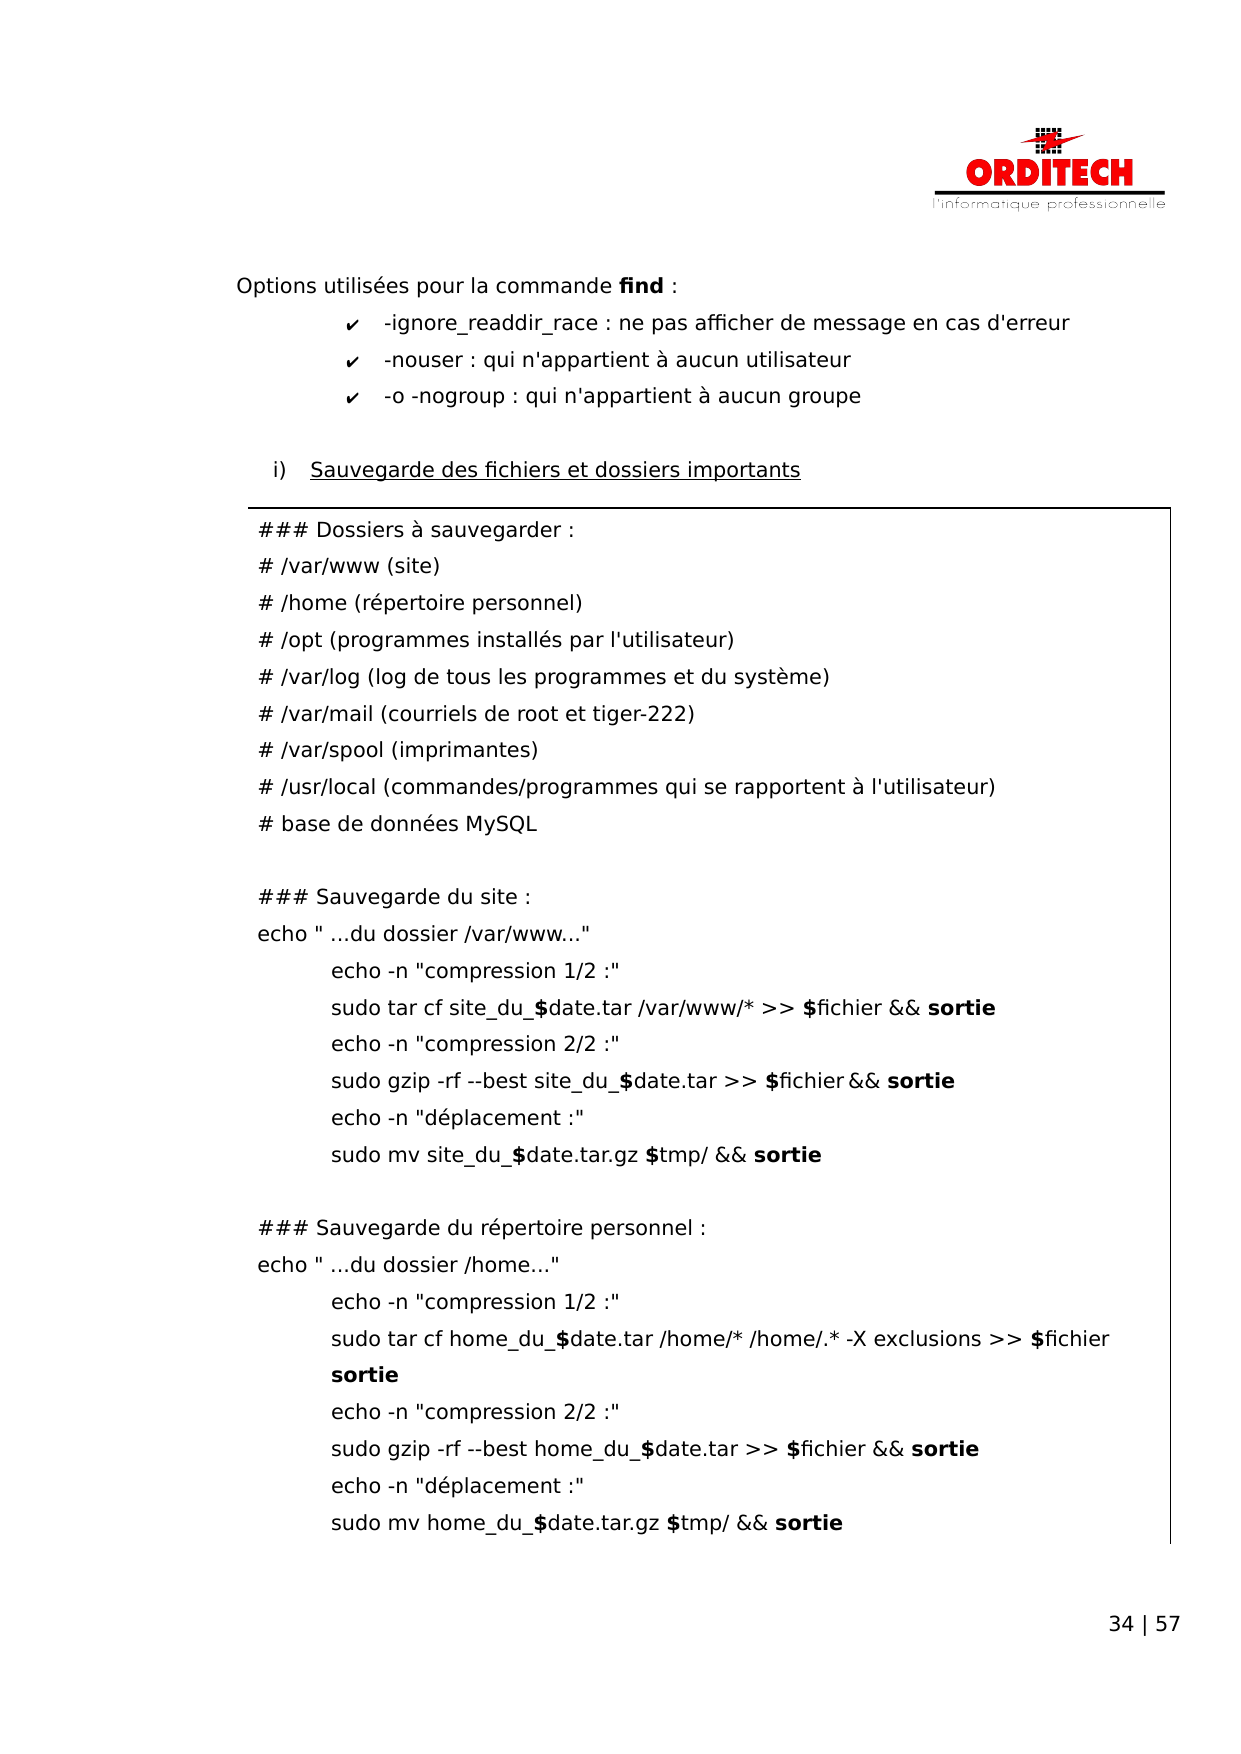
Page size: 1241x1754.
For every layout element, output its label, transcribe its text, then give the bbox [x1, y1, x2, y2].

list -nouser : qui n'appartient à aucun utilisateur [346, 348, 1181, 372]
text # /home (répertoire personnel) [257, 591, 1161, 616]
text # /var/log (log de tous les programmes et du système) [257, 665, 1161, 689]
text # /var/spool (imprimantes) [257, 738, 1161, 763]
list Sauvegarde des fichiers et dossiers importants [273, 458, 1181, 482]
text sudo mv home_du_$date.tar.gz $tmp/ && sortie [257, 1511, 1161, 1535]
text sudo tar cf site_du_$date.tar /var/www/* >> $fichier && sortie [257, 996, 1161, 1020]
text echo -n "déplacement :" [257, 1474, 1161, 1498]
text ### Sauvegarde du site : [257, 885, 1161, 910]
list -ignore_readdir_race : ne pas afficher de message en cas d'erreur [346, 311, 1181, 335]
text # base de données MySQL [257, 812, 1161, 836]
text echo -n "compression 1/2 :" [257, 1290, 1161, 1314]
text echo -n "déplacement :" [257, 1106, 1161, 1130]
text sudo gzip -rf --best home_du_$date.tar >> $fichier && sortie [257, 1437, 1161, 1461]
text Options utilisées pour la commande find : [236, 274, 1181, 298]
text echo -n "compression 2/2 :" [257, 1400, 1161, 1424]
text echo " ...du dossier /home..." [257, 1253, 1161, 1277]
text # /opt (programmes installés par l'utilisateur) [257, 628, 1161, 652]
text sudo tar cf home_du_$date.tar /home/* /home/.* -X exclusions >> $fichier [257, 1327, 1161, 1351]
text echo -n "compression 2/2 :" [257, 1032, 1161, 1057]
text # /var/mail (courriels de root et tiger-222) [257, 702, 1161, 726]
text sudo gzip -rf --best site_du_$date.tar >> $fichier && sortie [257, 1069, 1161, 1093]
text # /var/www (site) [257, 554, 1161, 579]
text sortie [257, 1363, 1161, 1388]
text ### Dossiers à sauvegarder : [257, 518, 1161, 542]
list -o -nogroup : qui n'appartient à aucun groupe [346, 384, 1181, 409]
text sudo mv site_du_$date.tar.gz $tmp/ && sortie [257, 1143, 1161, 1167]
text ### Sauvegarde du répertoire personnel : [257, 1216, 1161, 1241]
text echo " ...du dossier /var/www..." [257, 922, 1161, 946]
picture [920, 118, 1182, 221]
text echo -n "compression 1/2 :" [257, 959, 1161, 983]
text # /usr/local (commandes/programmes qui se rapportent à l'utilisateur) [257, 775, 1161, 799]
